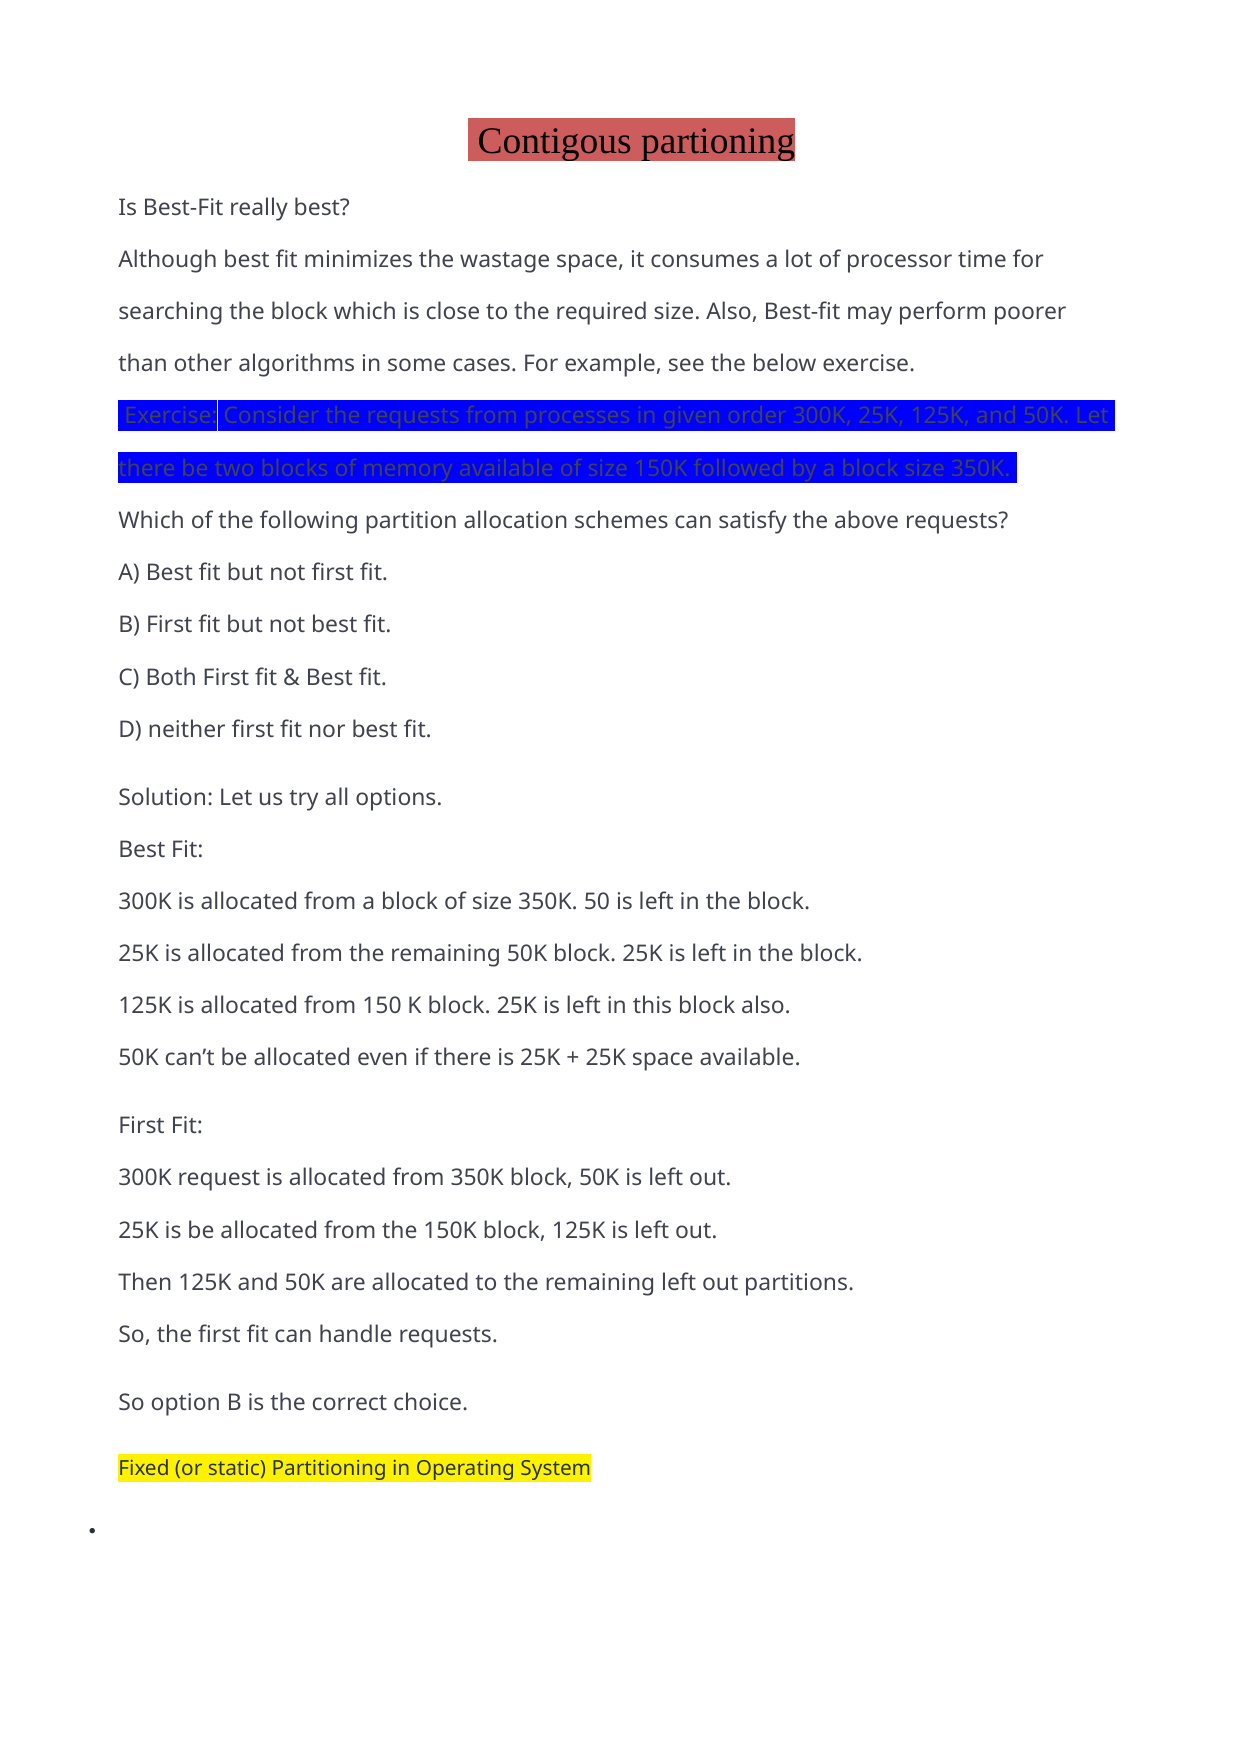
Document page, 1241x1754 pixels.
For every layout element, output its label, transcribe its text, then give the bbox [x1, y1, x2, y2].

text Is Best-Fit really best? Although best fit minimizes the wastage space, it consumes a lot of processor time for searching the block which is close to the required size. Also, Best-fit may perform poorer than other algorithms in some cases. For example, see the below exercise. [118, 191, 1122, 378]
text Which of the following partition allocation schemes can satisfy the above requests? A) Best fit but not first fit. B) First fit but not best fit. C) Both First fit & Best fit. D) neither first fit nor best fit. [118, 504, 1122, 744]
text Fixed (or static) Partitioning in Operating System [118, 1453, 1122, 1482]
text First Fit: 300K request is allocated from 350K block, 50K is left out. 25K is be allocated from the 150K block, 125K is left out. Then 125K and 50K are allocated to the remaining left out partitions. So, the first fit can handle requests. [118, 1109, 1122, 1349]
text So option B is the correct choice. [118, 1386, 1122, 1417]
text Exercise: Consider the requests from processes in given order 300K, 25K, 125K, and 50K. Let there be two blocks of memory available of size 150K followed by a block size 350K. [118, 399, 1122, 483]
text Solution: Let us try all options. Best Fit: 300K is allocated from a block of size 350K. 50 is left in the block. 25K is allocated from the remaining 50K block. 25K is left in the block. 125K is allocated from 150 K block. 25K is left in this block also. 50K can’t be allocated even if there is 25K + 25K space available. [118, 780, 1122, 1073]
